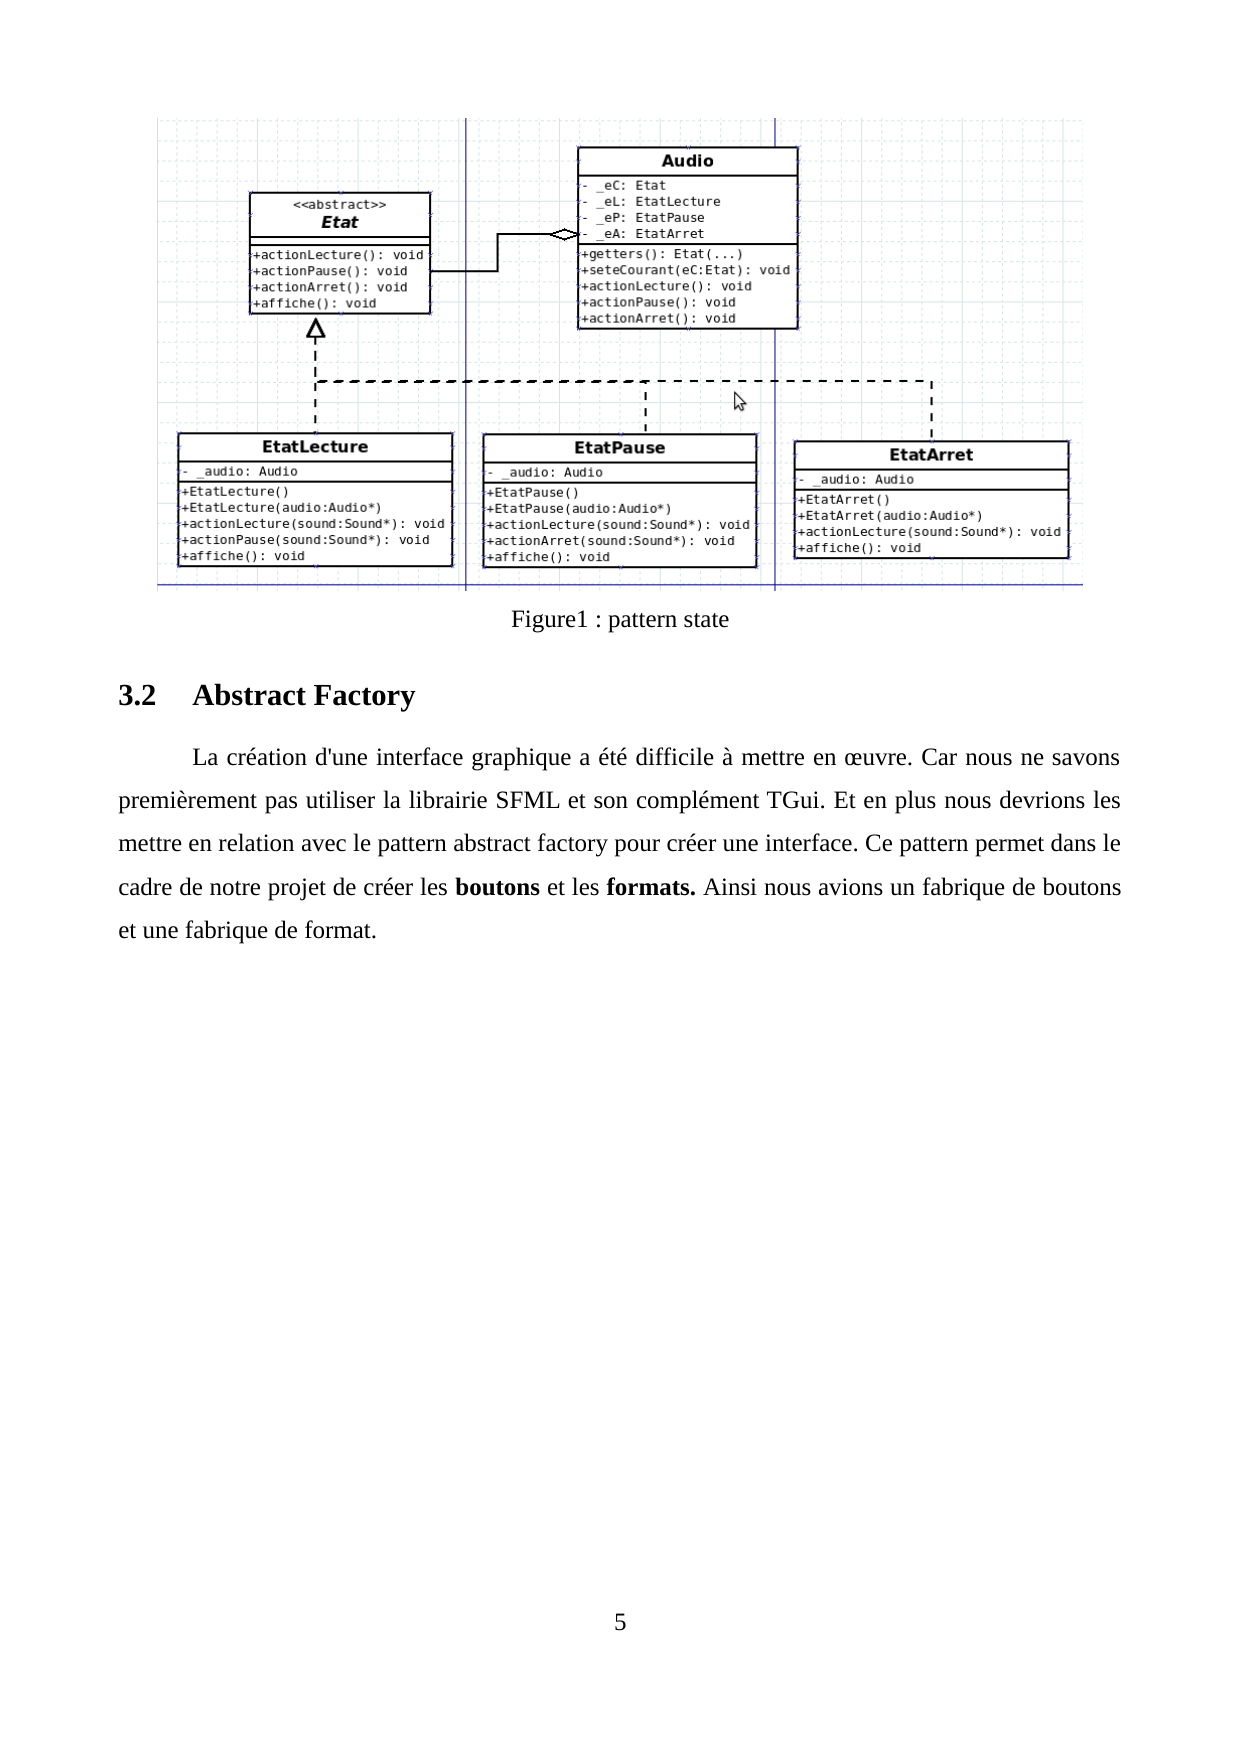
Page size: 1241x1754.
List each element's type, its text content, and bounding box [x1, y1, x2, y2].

text La création d'une interface graphique a été difficile à mettre en œuvre. Car nous ne savons premièrement pas utiliser la librairie SFML et son complément TGui. Et en plus nous devrions les mettre en relation avec le pattern abstract factory pour créer une interface. Ce pattern permet dans le cadre de notre projet de créer les boutons et les formats. Ainsi nous avions un fabrique de boutons et une fabrique de format. [118, 742, 1122, 943]
picture [157, 118, 1083, 591]
text Figure1 : pattern state [118, 118, 1122, 633]
subtitle 3.2 Abstract Factory [118, 677, 1122, 712]
